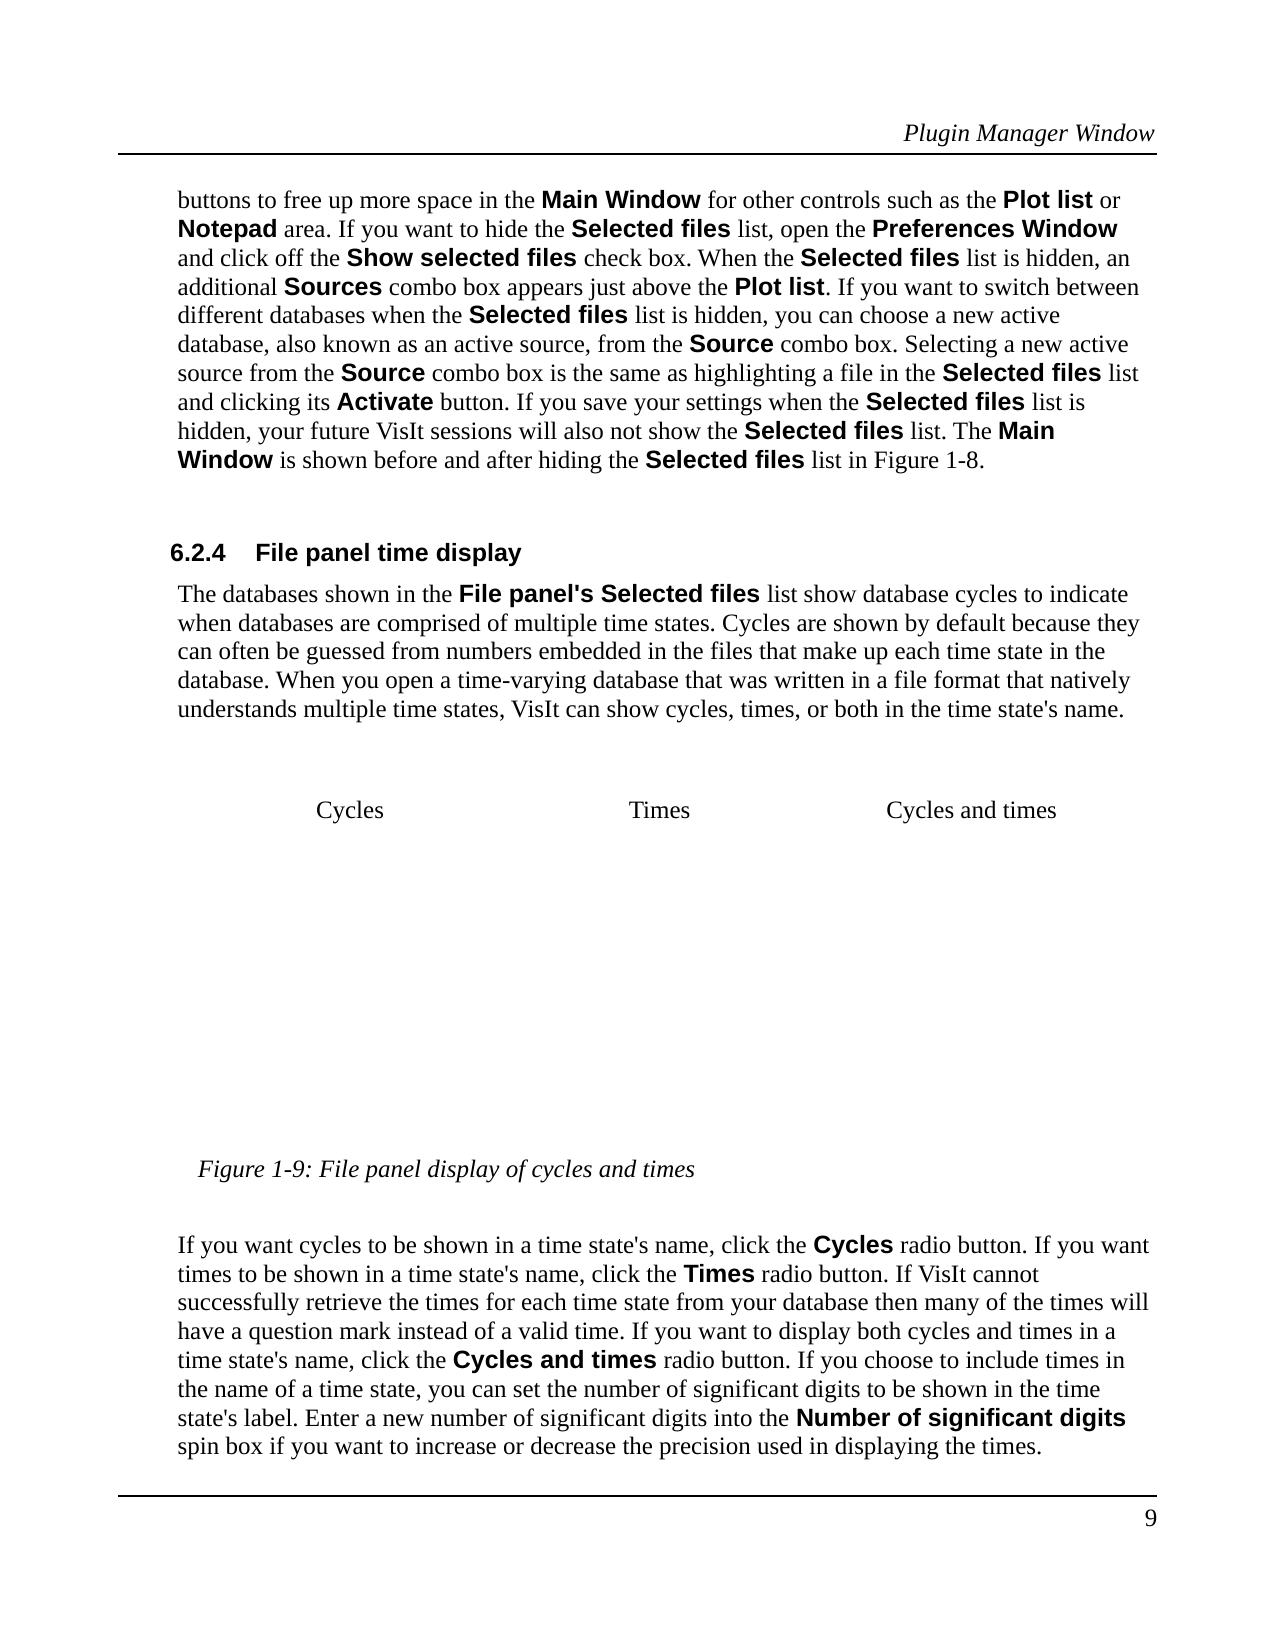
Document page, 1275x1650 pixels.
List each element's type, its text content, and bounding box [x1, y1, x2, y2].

subtitle File panel time display [163, 538, 1157, 567]
text The databases shown in the File panel's Selected files list show database cycles to indicate when databases are comprised of multiple time states. Cycles are shown by default because they can often be guessed from numbers embedded in the files that make up each time state in the database. When you open a time-varying database that was written in a file format that natively understands multiple time states, VisIt can show cycles, times, or both in the time state's name. [177, 579, 1157, 723]
text The File panel is no longer required to switch between open databases so you can now turn off the Selected files list and its associated Open, ReOpen, Activate, Replace, and Overlay buttons to free up more space in the Main Window for other controls such as the Plot list or Notepad area. If you want to hide the Selected files list, open the Preferences Window and click off the Show selected files check box. When the Selected files list is hidden, an additional Sources combo box appears just above the Plot list. If you want to switch between different databases when the Selected files list is hidden, you can choose a new active database, also known as an active source, from the Source combo box. Selecting a new active source from the Source combo box is the same as highlighting a file in the Selected files list and clicking its Activate button. If you save your settings when the Selected files list is hidden, your future VisIt sessions will also not show the Selected files list. The Main Window is shown before and after hiding the Selected files list in Figure 1-8. [177, 185, 1157, 473]
text If you want cycles to be shown in a time state's name, click the Cycles radio button. If you want times to be shown in a time state's name, click the Times radio button. If VisIt cannot successfully retrieve the times for each time state from your database then many of the times will have a question mark instead of a valid time. If you want to display both cycles and times in a time state's name, click the Cycles and times radio button. If you choose to include times in the name of a time state, you can set the number of significant digits to be shown in the time state's label. Enter a new number of significant digits into the Number of significant digits spin box if you want to increase or decrease the precision used in displaying the times. [177, 749, 1157, 1460]
text Figure 1-9: File panel display of cycles and times [198, 844, 1136, 1183]
